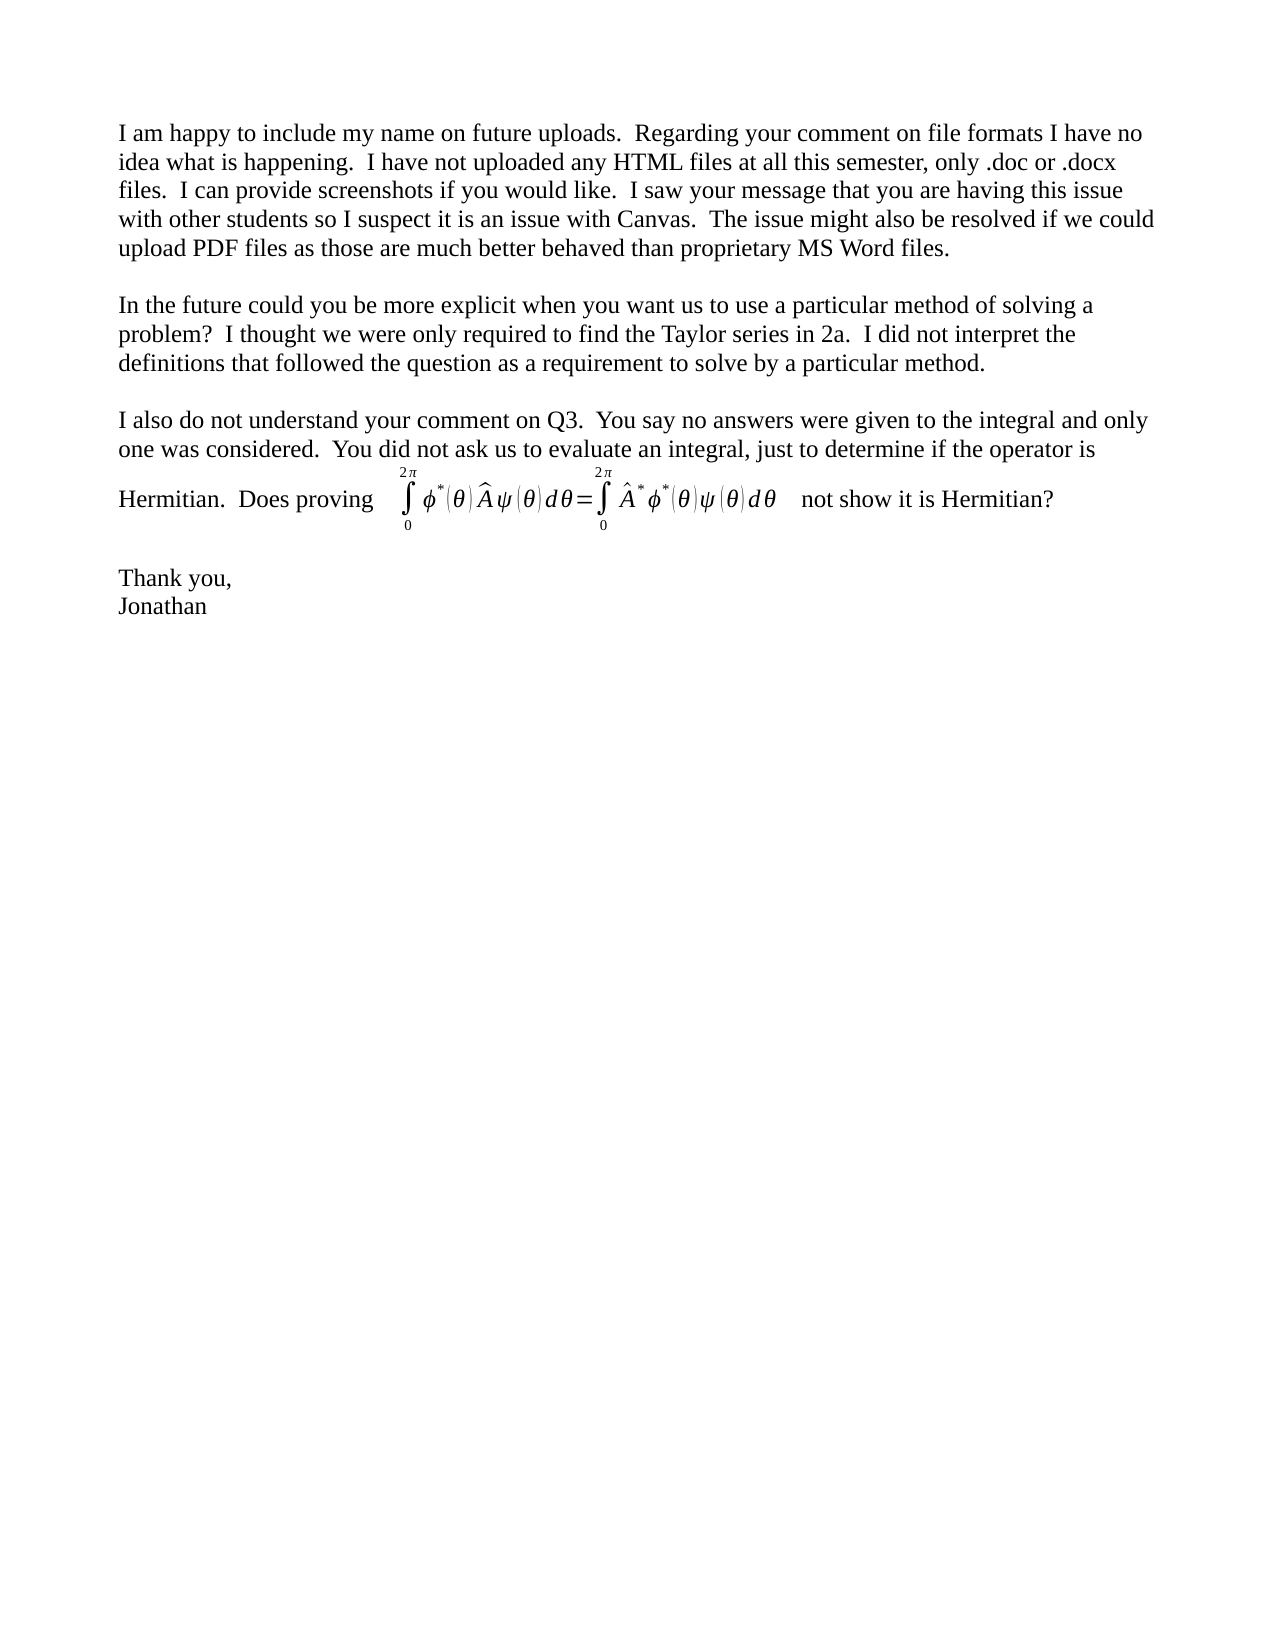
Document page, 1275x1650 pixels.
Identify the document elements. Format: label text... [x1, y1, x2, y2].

text Jonathan [118, 591, 1157, 620]
text I am happy to include my name on future uploads. Regarding your comment on file formats I have no idea what is happening. I have not uploaded any HTML files at all this semester, only .doc or .docx files. I can provide screenshots if you would like. I saw your message that you are having this issue with other students so I suspect it is an issue with Canvas. The issue might also be resolved if we could upload PDF files as those are much better behaved than proprietary MS Word files. [118, 118, 1157, 262]
text In the future could you be more explicit when you want us to use a particular method of solving a problem? I thought we were only required to find the Taylor series in 2a. I did not interpret the definitions that followed the question as a requirement to solve by a particular method. [118, 291, 1157, 377]
text Thank you, [118, 563, 1157, 591]
text I also do not understand your comment on Q3. You say no answers were given to the integral and only one was considered. You did not ask us to evaluate an integral, just to determine if the operator is Hermitian. Does proving not show it is Hermitian? [118, 406, 1157, 534]
